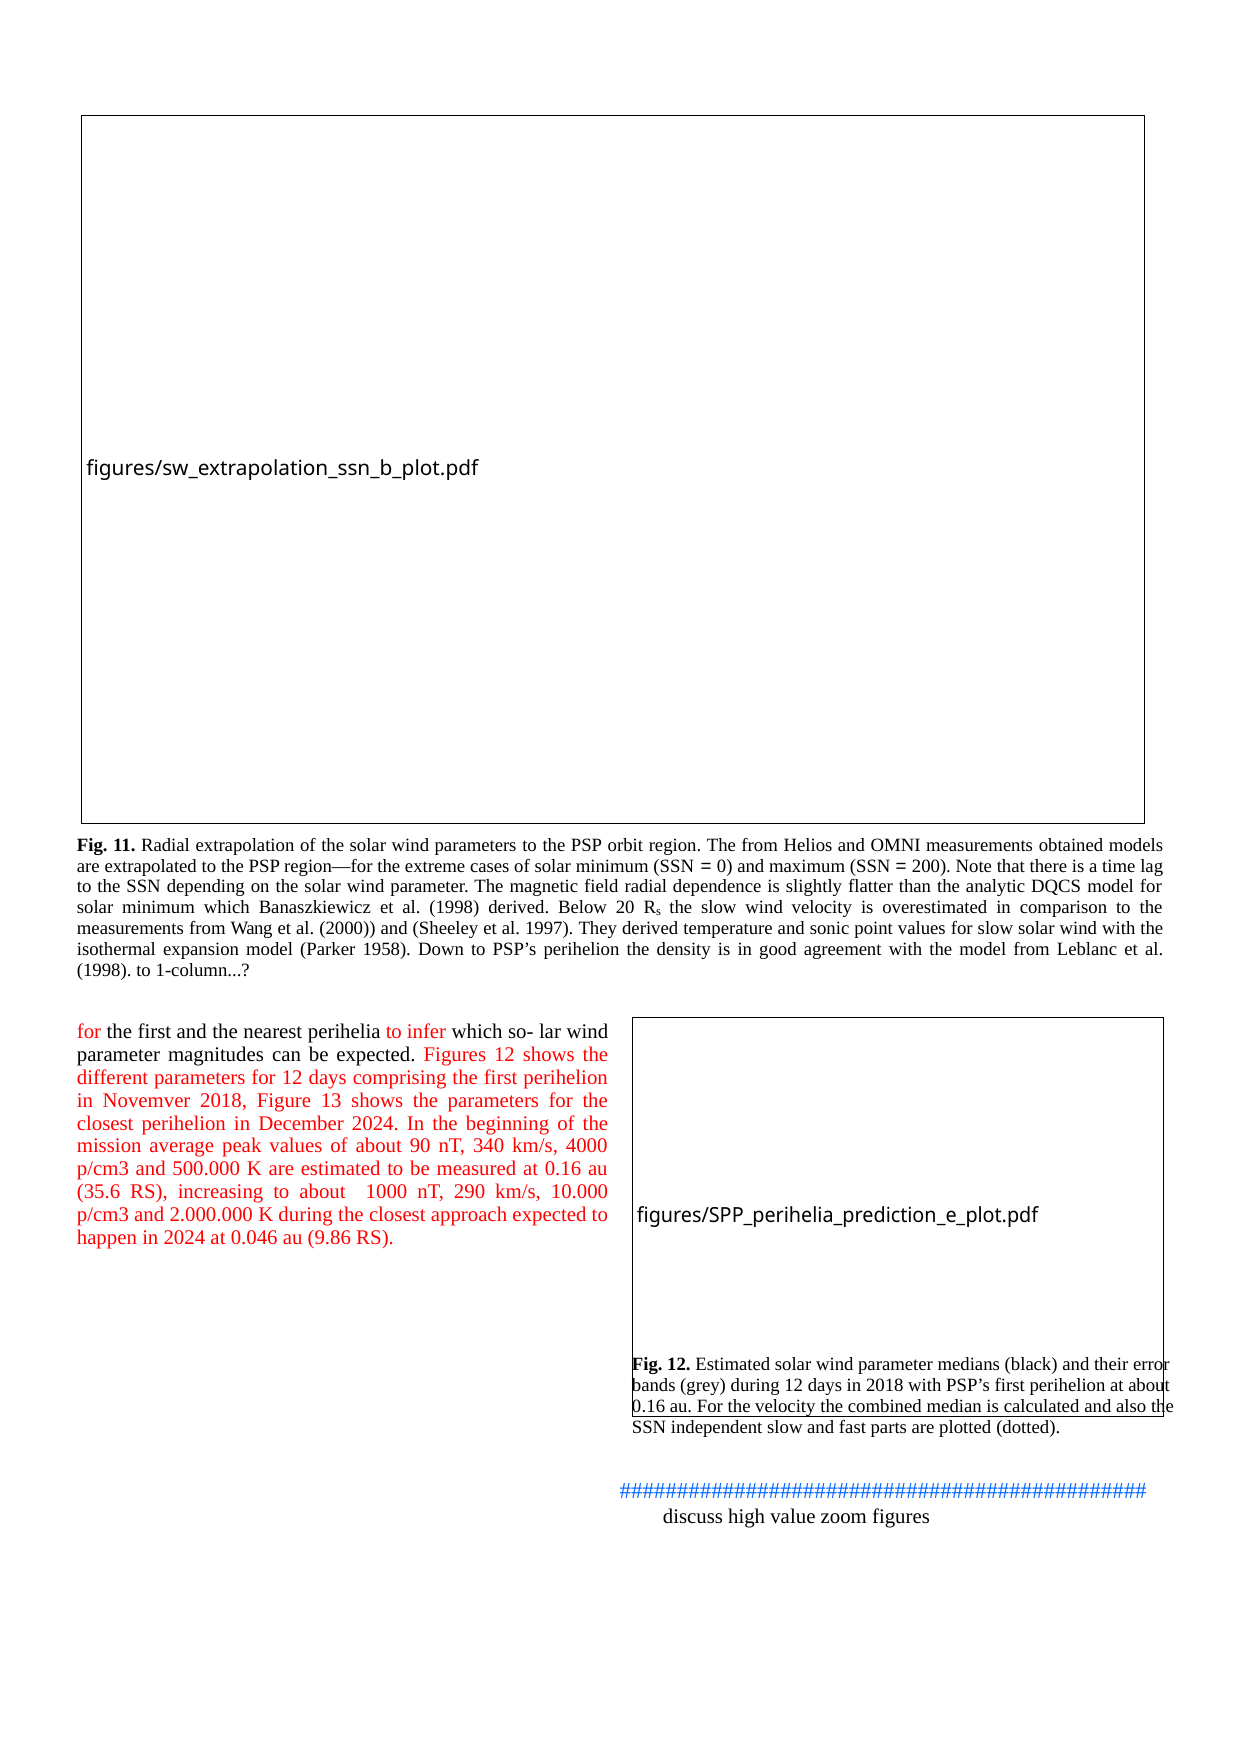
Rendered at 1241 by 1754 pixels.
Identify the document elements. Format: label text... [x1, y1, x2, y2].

text 0.16 au. For the velocity the combined median is calculated and also the SSN independent slow and fast parts are plotted (dotted). [632, 1396, 1176, 1437]
text ############################################## [619, 1478, 1176, 1504]
text figures/sw_extrapolation_ssn_b_plot.pdf [86, 453, 1144, 482]
text Fig. 11. Radial extrapolation of the solar wind parameters to the PSP orbit region. The from Helios and OMNI measurements obtained models are extrapolated to the PSP region—for the extreme cases of solar minimum (SSN = 0) and maximum (SSN = 200). Note that there is a time lag to the SSN depending on the solar wind parameter. The magnetic field radial dependence is slightly flatter than the analytic DQCS model for solar minimum which Banaszkiewicz et al. (1998) derived. Below 20 Rs the slow wind velocity is overestimated in comparison to the measurements from Wang et al. (2000)) and (Sheeley et al. 1997). They derived temperature and sonic point values for slow solar wind with the isothermal expansion model (Parker 1958). Down to PSP’s perihelion the density is in good agreement with the model from Leblanc et al. (1998). to 1-column...? [77, 834, 1164, 980]
text Fig. 12. Estimated solar wind parameter medians (black) and their error bands (grey) during 12 days in 2018 with PSP’s first perihelion at about [633, 1354, 1163, 1396]
text discuss high value zoom figures [663, 1504, 1176, 1528]
text for the first and the nearest perihelia to infer which so- lar wind parameter magnitudes can be expected. Figures 12 shows the different parameters for 12 days comprising the first perihelion in Novemver 2018, Figure 13 shows the parameters for the closest perihelion in December 2024. In the beginning of the mission average peak values of about 90 nT, 340 km/s, 4000 p/cm3 and 500.000 K are estimated to be measured at 0.16 au (35.6 RS), increasing to about 1000 nT, 290 km/s, 10.000 p/cm3 and 2.000.000 K during the closest approach expected to happen in 2024 at 0.046 au (9.86 RS). [77, 1020, 608, 1249]
text figures/SPP_perihelia_prediction_e_plot.pdf [637, 1200, 1163, 1228]
